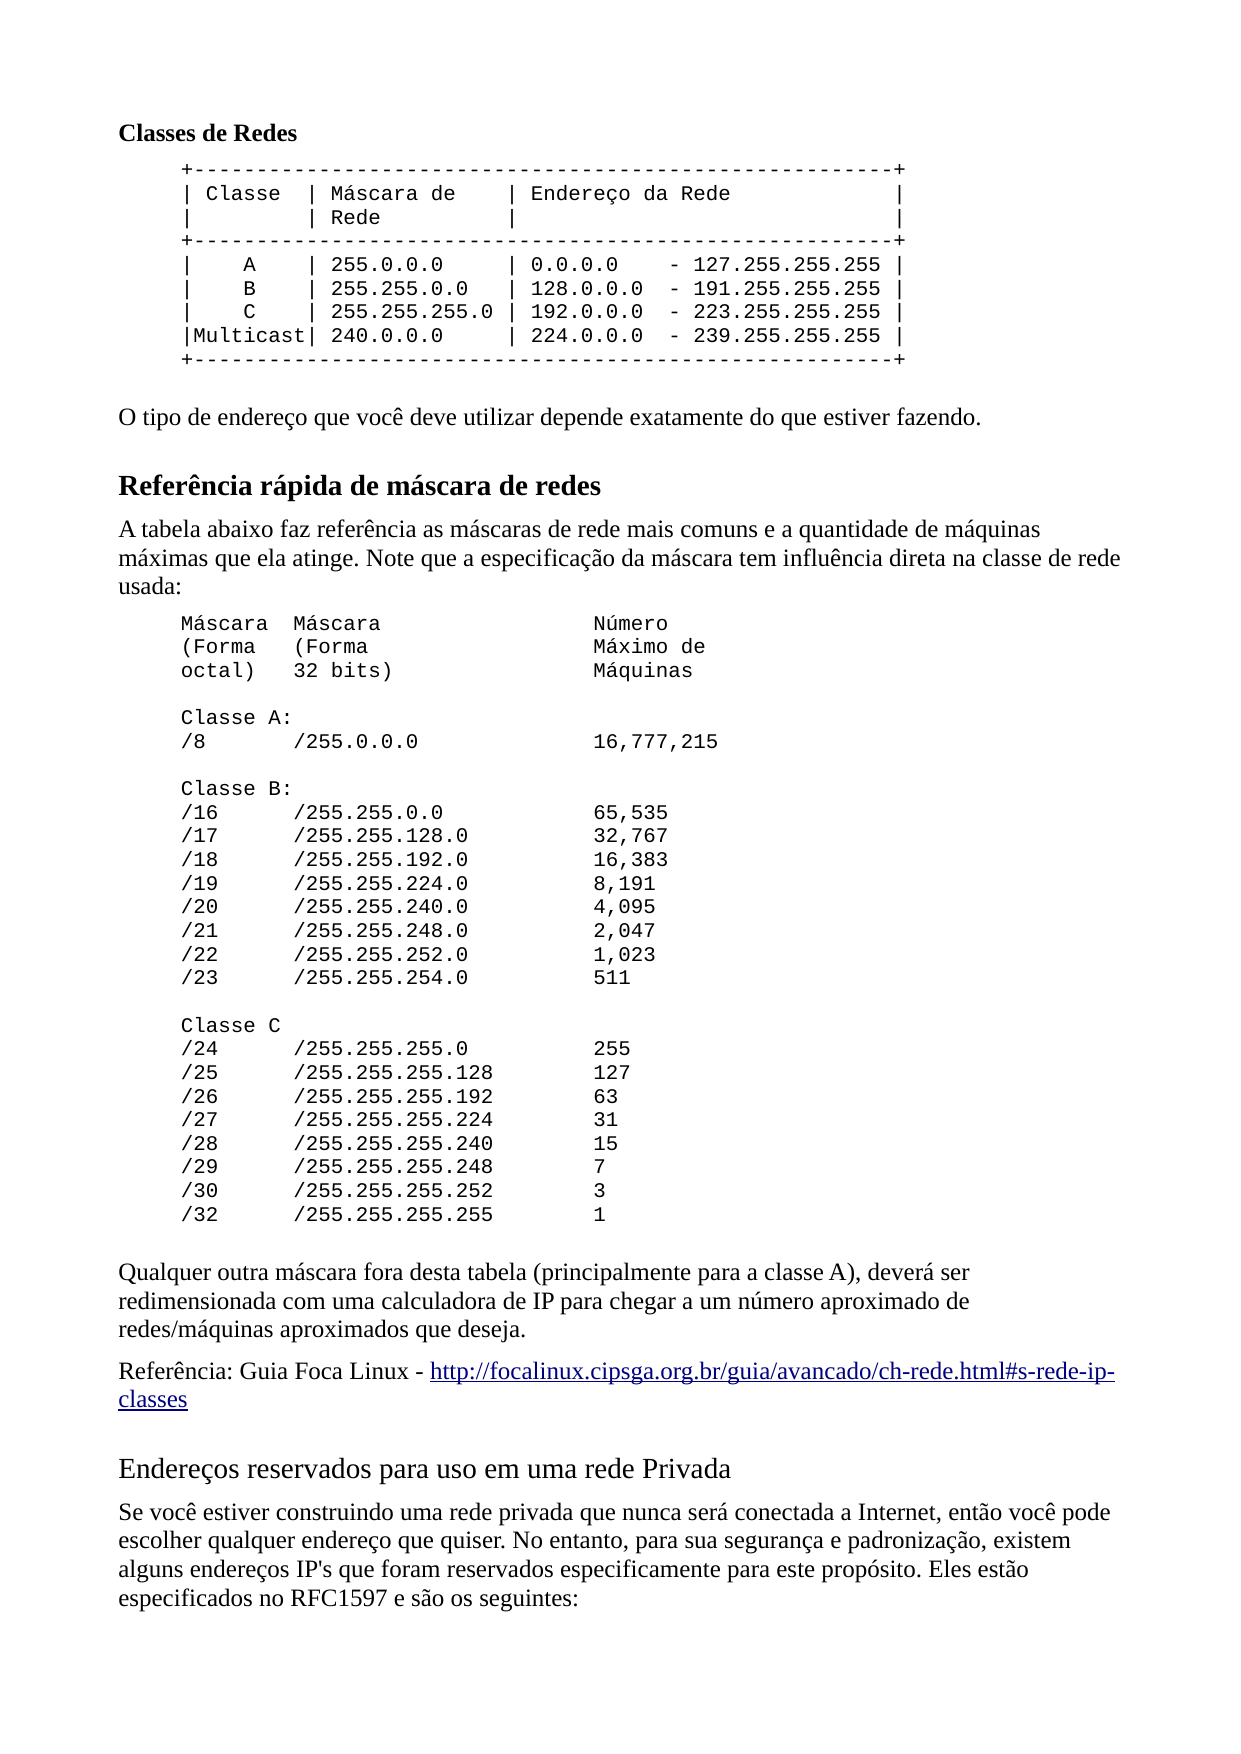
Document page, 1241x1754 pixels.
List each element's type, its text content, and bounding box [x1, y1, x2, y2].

text /8 /255.0.0.0 16,777,215 [118, 731, 1122, 754]
text Classe C [118, 1015, 1122, 1038]
text /20 /255.255.240.0 4,095 [118, 896, 1122, 920]
text /26 /255.255.255.192 63 [118, 1086, 1122, 1109]
text /16 /255.255.0.0 65,535 [118, 802, 1122, 826]
text Classes de Redes [118, 118, 1122, 147]
text /19 /255.255.224.0 8,191 [118, 873, 1122, 896]
text +--------------------------------------------------------+ [118, 348, 1122, 372]
text (Forma (Forma Máximo de [118, 636, 1122, 660]
text +--------------------------------------------------------+ [118, 159, 1122, 183]
text | C | 255.255.255.0 | 192.0.0.0 - 223.255.255.255 | [118, 301, 1122, 325]
text | Classe | Máscara de | Endereço da Rede | [118, 183, 1122, 207]
text | | Rede | | [118, 207, 1122, 230]
text /28 /255.255.255.240 15 [118, 1133, 1122, 1157]
text Qualquer outra máscara fora desta tabela (principalmente para a classe A), deverá ser redimensionada com uma calculadora de IP para chegar a um número aproximado de redes/máquinas aproximados que deseja. [118, 1257, 1122, 1343]
text | A | 255.0.0.0 | 0.0.0.0 - 127.255.255.255 | [118, 254, 1122, 278]
text octal) 32 bits) Máquinas [118, 660, 1122, 684]
text Máscara Máscara Número [118, 613, 1122, 636]
text +--------------------------------------------------------+ [118, 230, 1122, 254]
text /29 /255.255.255.248 7 [118, 1157, 1122, 1180]
text Classe B: [118, 778, 1122, 802]
text A tabela abaixo faz referência as máscaras de rede mais comuns e a quantidade de máquinas máximas que ela atinge. Note que a especificação da máscara tem influência direta na classe de rede usada: [118, 514, 1122, 600]
text /30 /255.255.255.252 3 [118, 1180, 1122, 1204]
subtitle Endereços reservados para uso em uma rede Privada [118, 1451, 1122, 1484]
subtitle Referência rápida de máscara de redes [118, 468, 1122, 501]
text /22 /255.255.252.0 1,023 [118, 944, 1122, 967]
text Referência: Guia Foca Linux - http://focalinux.cipsga.org.br/guia/avancado/ch-rede.html#s-rede-ip-classes [118, 1356, 1122, 1413]
text /25 /255.255.255.128 127 [118, 1062, 1122, 1086]
text /27 /255.255.255.224 31 [118, 1109, 1122, 1133]
text /24 /255.255.255.0 255 [118, 1038, 1122, 1062]
text Se você estiver construindo uma rede privada que nunca será conectada a Internet, então você pode escolher qualquer endereço que quiser. No entanto, para sua segurança e padronização, existem alguns endereços IP's que foram reservados especificamente para este propósito. Eles estão especificados no RFC1597 e são os seguintes: [118, 1497, 1122, 1612]
text /17 /255.255.128.0 32,767 [118, 826, 1122, 849]
text /32 /255.255.255.255 1 [118, 1204, 1122, 1227]
text | B | 255.255.0.0 | 128.0.0.0 - 191.255.255.255 | [118, 278, 1122, 301]
text Classe A: [118, 707, 1122, 731]
text /21 /255.255.248.0 2,047 [118, 920, 1122, 944]
text /23 /255.255.254.0 511 [118, 967, 1122, 991]
text O tipo de endereço que você deve utilizar depende exatamente do que estiver fazendo. [118, 402, 1122, 430]
text |Multicast| 240.0.0.0 | 224.0.0.0 - 239.255.255.255 | [118, 325, 1122, 348]
text /18 /255.255.192.0 16,383 [118, 849, 1122, 873]
